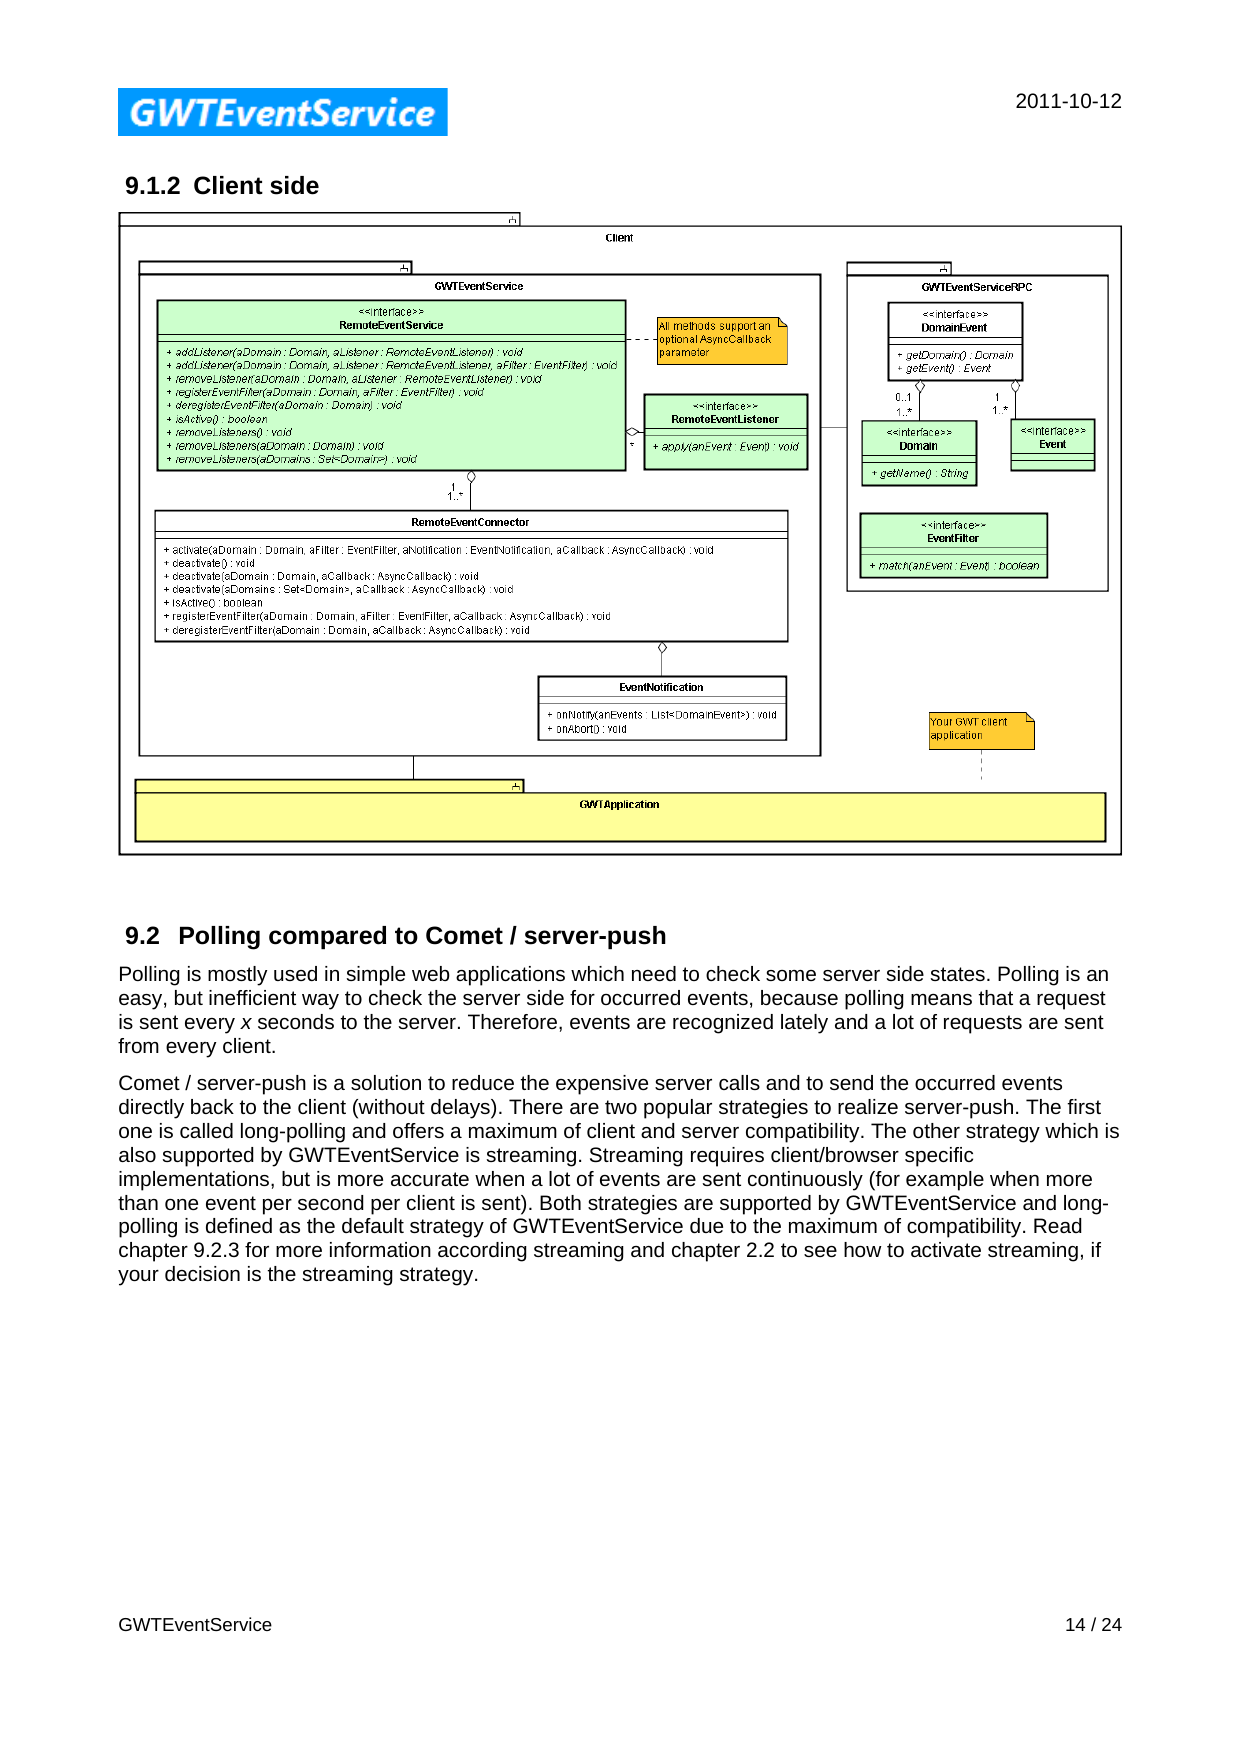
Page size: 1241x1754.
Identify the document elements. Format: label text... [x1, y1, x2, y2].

picture [118, 212, 1123, 860]
picture [118, 88, 448, 136]
subtitle Client side [118, 171, 1122, 200]
subtitle Polling compared to Comet / server-push [118, 921, 1122, 950]
text Comet / server-push is a solution to reduce the expensive server calls and to send the occurred events directly back to the client (without delays). There are two popular strategies to realize server-push. The first one is called long-polling and offers a maximum of client and server compatibility. The other strategy which is also supported by GWTEventService is streaming. Streaming requires client/browser specific implementations, but is more accurate when a lot of events are sent continuously (for example when more than one event per second per client is sent). Both strategies are supported by GWTEventService and long-polling is defined as the default strategy of GWTEventService due to the maximum of compatibility. Read chapter 9.2.3 for more information according streaming and chapter 2.2 to see how to activate streaming, if your decision is the streaming strategy. [118, 1071, 1122, 1286]
text Polling is mostly used in simple web applications which need to check some server side states. Polling is an easy, but inefficient way to check the server side for occurred events, because polling means that a request is sent every x seconds to the server. Therefore, events are recognized lately and a lot of requests are sent from every client. [118, 962, 1122, 1058]
